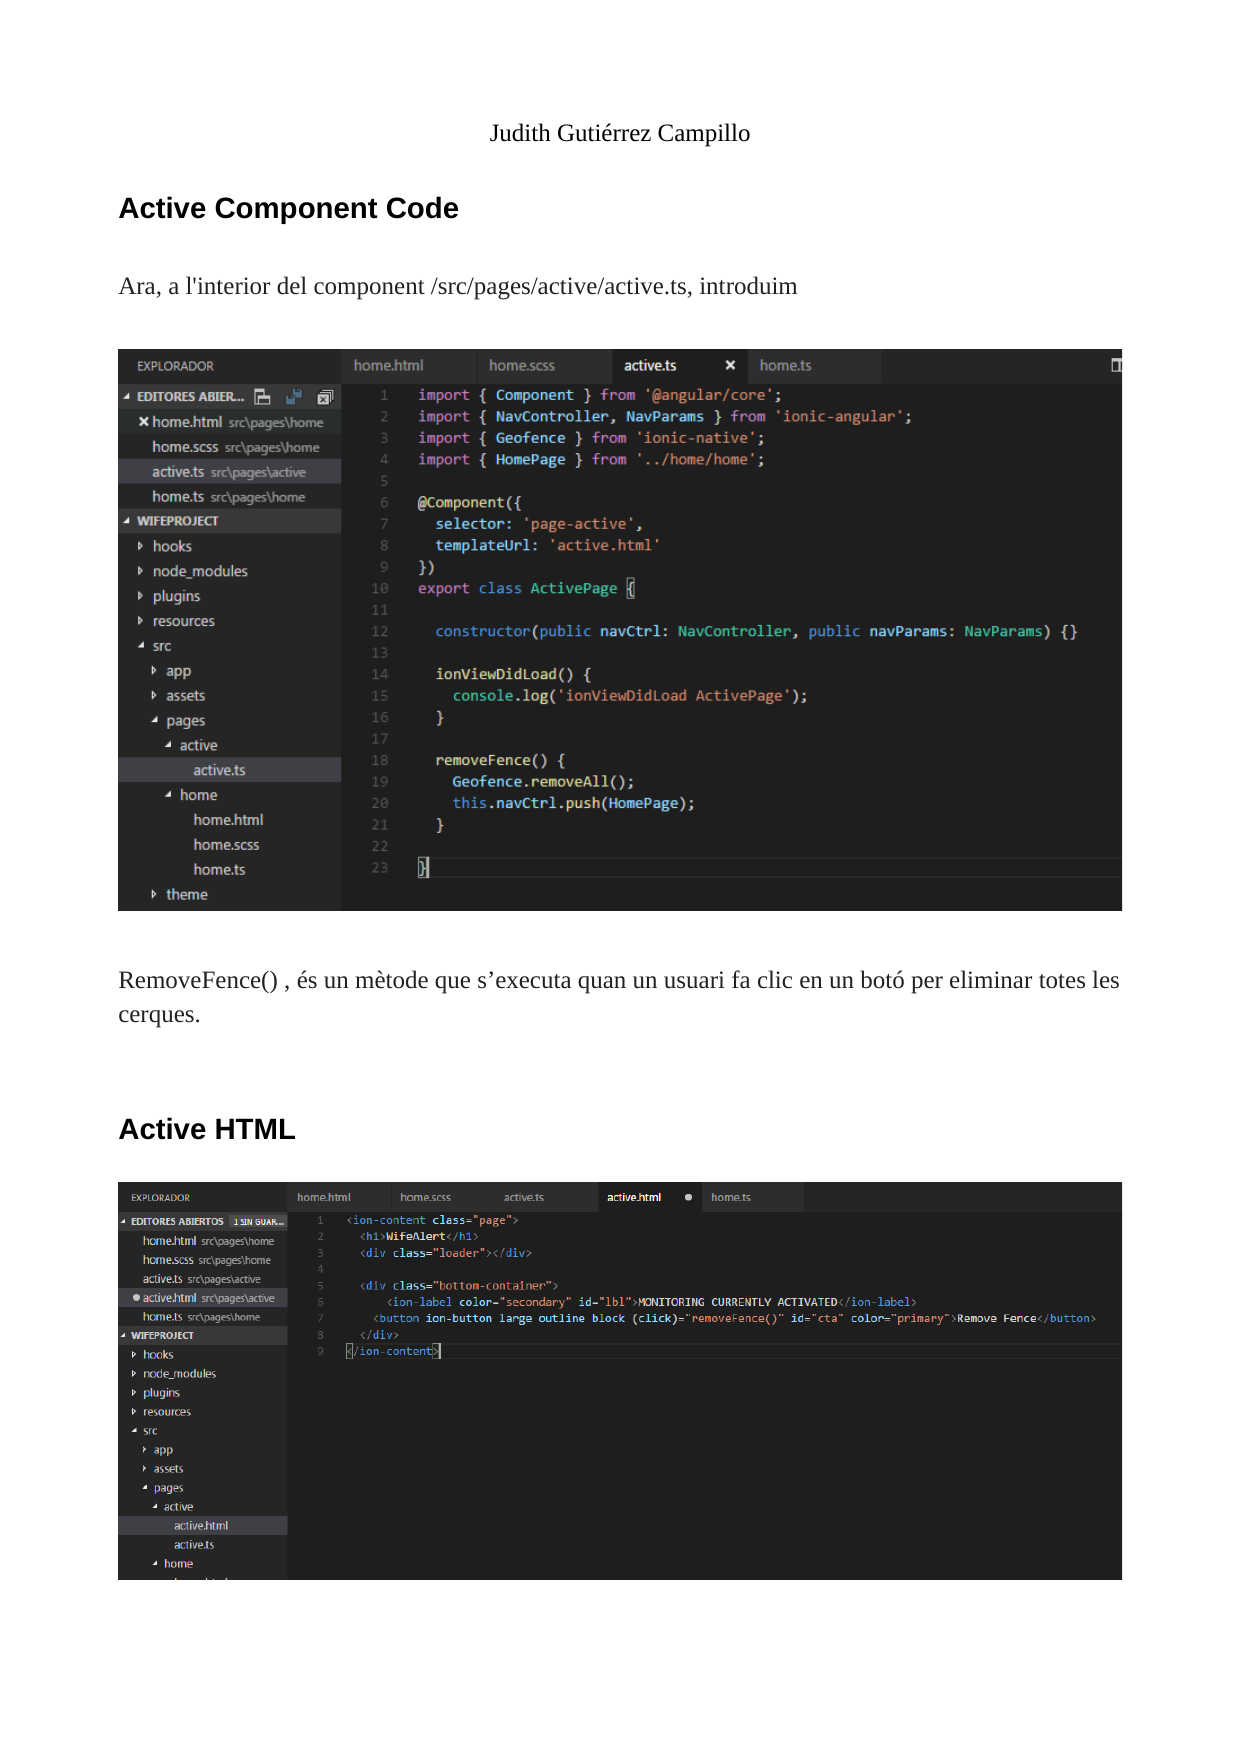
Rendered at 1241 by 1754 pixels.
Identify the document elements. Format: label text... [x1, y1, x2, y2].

subtitle Active Component Code [118, 191, 1122, 225]
picture [118, 349, 1123, 911]
text RemoveFence() , és un mètode que s’executa quan un usuari fa clic en un botó per eliminar totes les cerques. [118, 965, 1122, 1028]
subtitle Active HTML [118, 1112, 1122, 1146]
text Ara, a l'interior del component /src/pages/active/active.ts, introduim [118, 271, 1122, 300]
picture [118, 1182, 1123, 1580]
